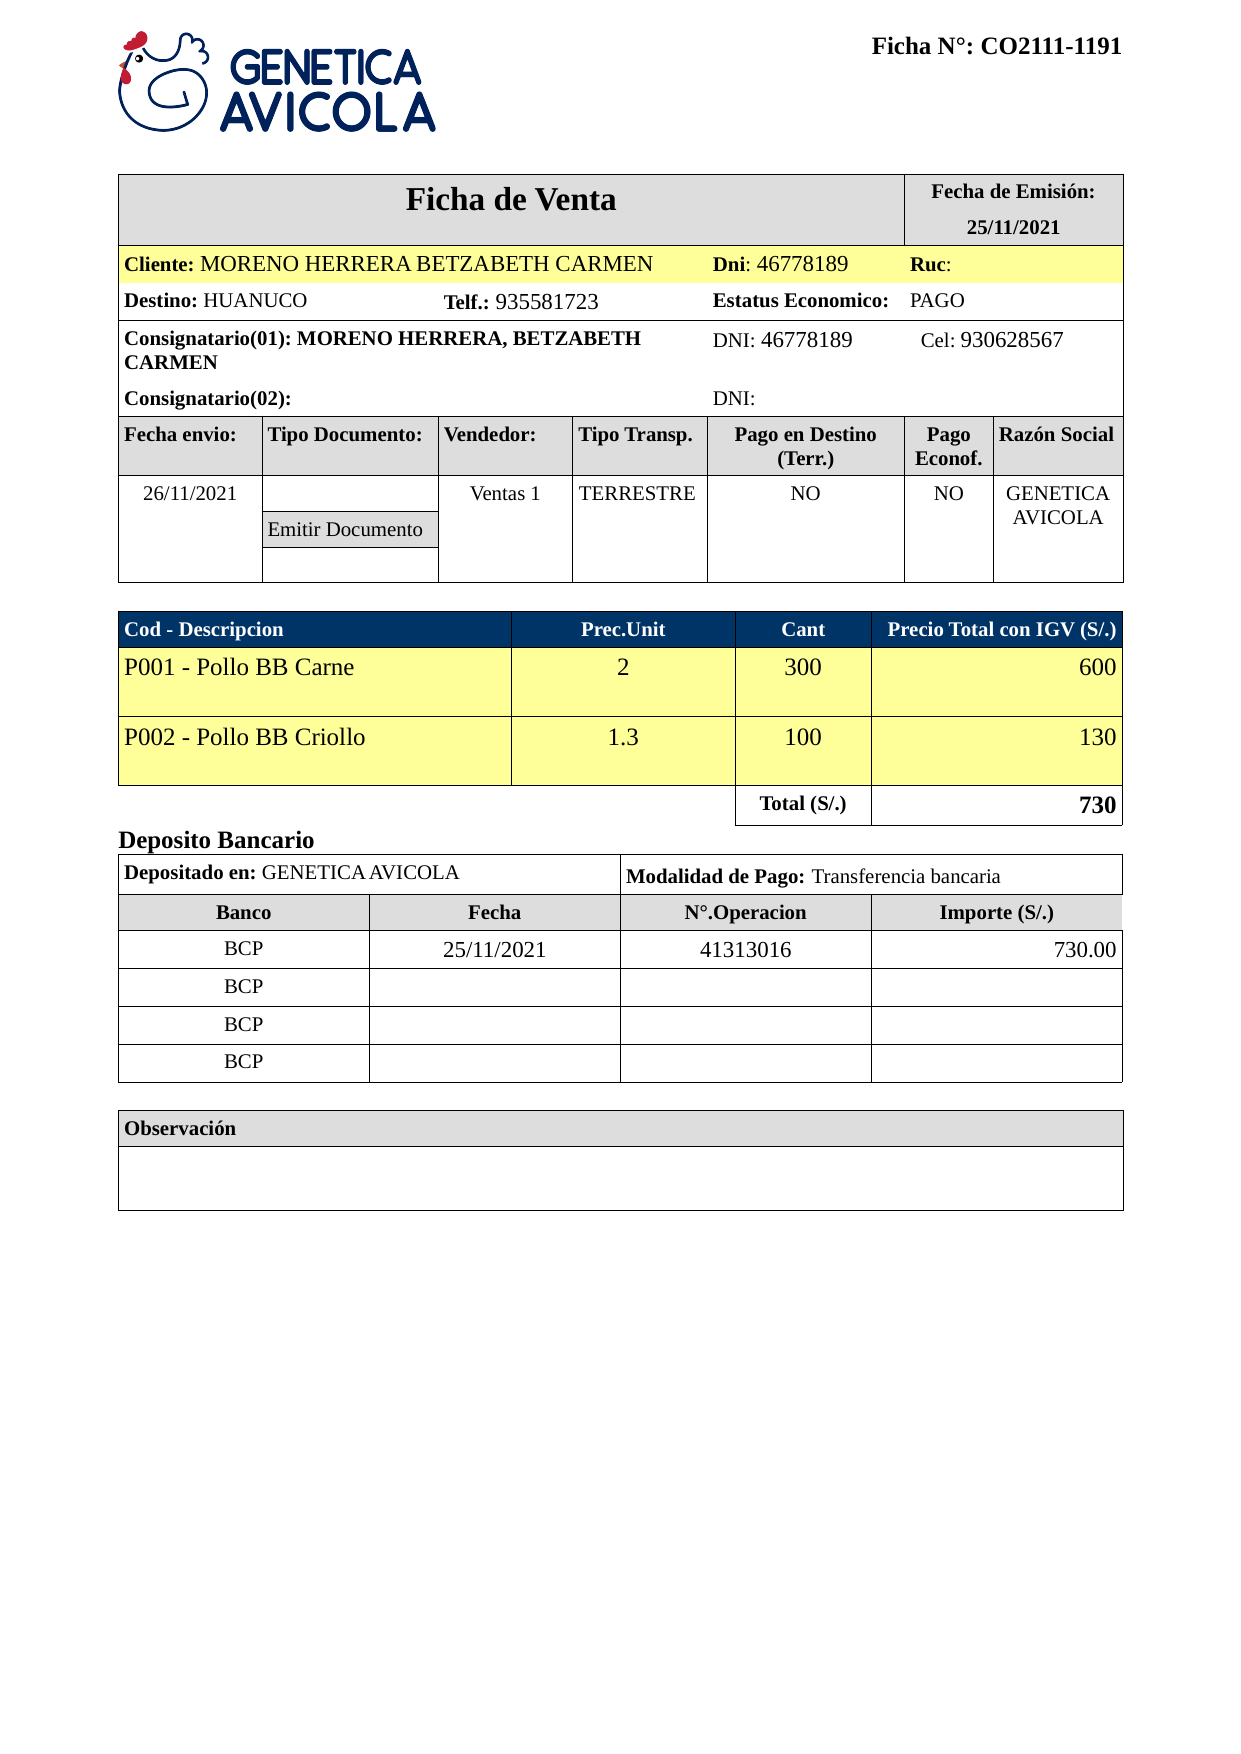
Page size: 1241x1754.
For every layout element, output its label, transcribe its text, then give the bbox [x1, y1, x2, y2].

picture [118, 31, 436, 132]
table_cell 730 [872, 786, 1122, 825]
table_header Cant [736, 612, 871, 647]
table_cell [263, 548, 438, 582]
table_cell Tipo Documento: [263, 417, 438, 475]
table_cell Consignatario(01): MORENO HERRERA, BETZABETH CARMEN [119, 321, 707, 380]
table_cell BCP [119, 931, 369, 968]
table_cell P001 - Pollo BB Carne [119, 648, 511, 716]
table_cell Pago Econof. [905, 417, 993, 475]
table_cell [118, 786, 511, 825]
table_cell BCP [119, 1007, 369, 1044]
table_cell DNI: 46778189 [707, 321, 915, 380]
table_cell 130 [872, 717, 1122, 785]
table_cell Cel: 930628567 [915, 321, 1123, 380]
table_cell 730.00 [872, 931, 1122, 968]
table_cell Cliente: MORENO HERRERA BETZABETH CARMEN [119, 246, 707, 283]
table_cell [370, 969, 620, 1006]
table_cell Tipo Transp. [573, 417, 707, 475]
table_cell 26/11/2021 [119, 476, 262, 582]
table_cell NO [708, 476, 904, 582]
table_cell Consignatario(02): [119, 380, 707, 416]
table_cell Dni: 46778189 [707, 246, 904, 283]
table_header Ficha de Venta [119, 175, 904, 245]
table_cell P002 - Pollo BB Criollo [119, 717, 511, 785]
table_cell Banco [119, 895, 369, 930]
table_header Precio Total con IGV (S/.) [872, 612, 1122, 647]
table_cell PAGO [904, 283, 1123, 320]
table_header Prec.Unit [512, 612, 735, 647]
table_cell 41313016 [621, 931, 871, 968]
table_header Modalidad de Pago: Transferencia bancaria [621, 855, 1122, 894]
table_cell Estatus Economico: [707, 283, 904, 320]
table_cell TERRESTRE [573, 476, 707, 582]
table_cell Importe (S/.) [872, 895, 1122, 930]
table_cell 25/11/2021 [370, 931, 620, 968]
table_cell Vendedor: [439, 417, 572, 475]
table_cell 1.3 [512, 717, 735, 785]
table_cell N°.Operacion [621, 895, 871, 930]
table_cell DNI: [707, 380, 1123, 416]
table_cell Emitir Documento [263, 512, 438, 547]
table_cell [872, 1007, 1122, 1044]
table_cell Total (S/.) [736, 786, 871, 825]
table_cell NO [905, 476, 993, 582]
table_cell 25/11/2021 [905, 209, 1123, 245]
table_cell Pago en Destino (Terr.) [708, 417, 904, 475]
table_header Observación [119, 1111, 1123, 1146]
table_cell [511, 786, 735, 825]
table_header Fecha de Emisión: [905, 175, 1123, 209]
table_header Cod - Descripcion [119, 612, 511, 647]
table_cell BCP [119, 969, 369, 1006]
table_cell [263, 476, 438, 511]
table_cell [872, 1045, 1122, 1082]
table_cell 300 [736, 648, 871, 716]
text Deposito Bancario [118, 825, 1122, 854]
table_cell 2 [512, 648, 735, 716]
table_cell [621, 1045, 871, 1082]
table_cell [621, 1007, 871, 1044]
table_cell Telf.: 935581723 [438, 283, 707, 320]
table_cell Ventas 1 [439, 476, 572, 582]
table_cell 600 [872, 648, 1122, 716]
table_cell [119, 1147, 1123, 1210]
table_cell [872, 969, 1122, 1006]
table_cell [621, 969, 871, 1006]
table_cell 100 [736, 717, 871, 785]
table_cell Ruc: [904, 246, 1123, 283]
table_cell GENETICA AVICOLA [994, 476, 1123, 582]
table_cell Destino: HUANUCO [119, 283, 438, 320]
table_cell Razón Social [994, 417, 1123, 475]
table_cell Fecha envio: [119, 417, 262, 475]
table_header Depositado en: GENETICA AVICOLA [119, 855, 620, 894]
table_cell [370, 1007, 620, 1044]
table_cell BCP [119, 1045, 369, 1082]
table_cell Fecha [370, 895, 620, 930]
table_cell [370, 1045, 620, 1082]
